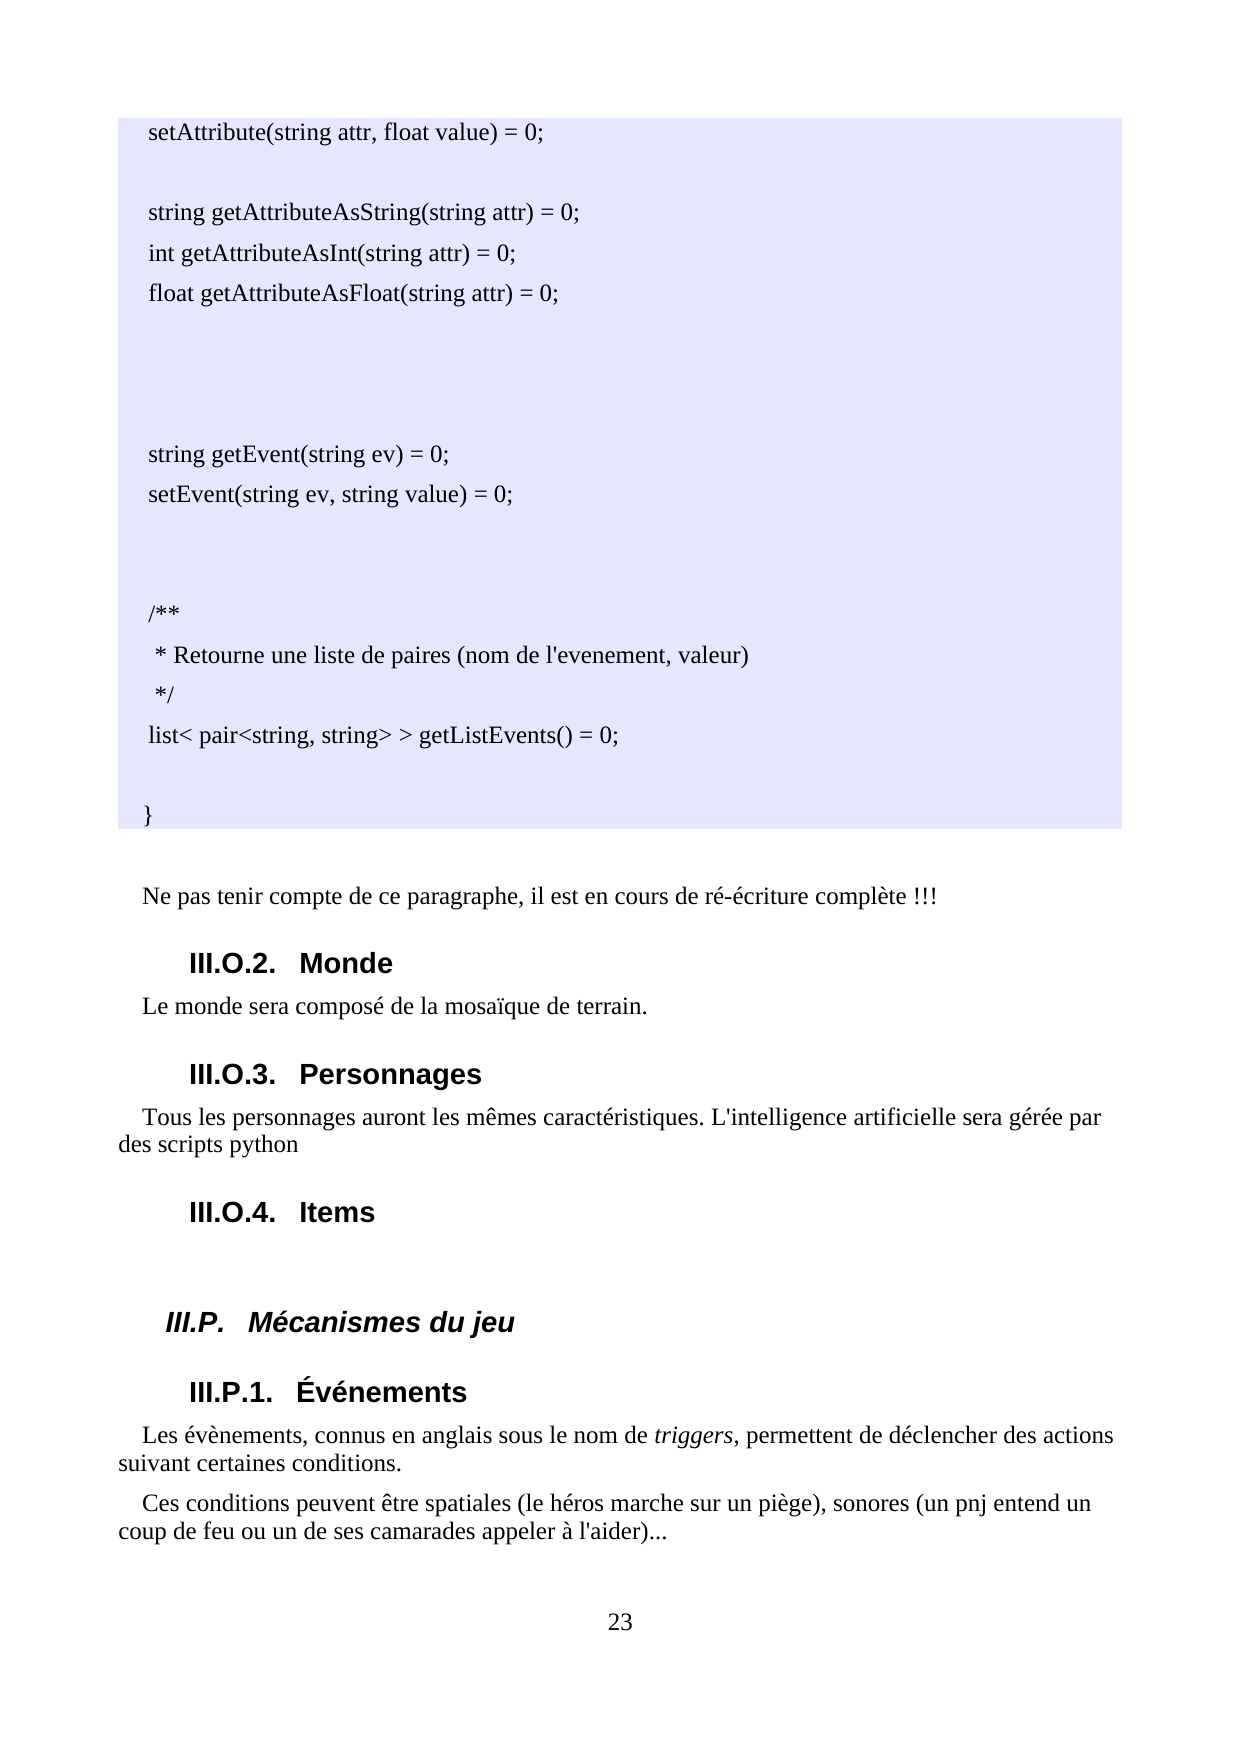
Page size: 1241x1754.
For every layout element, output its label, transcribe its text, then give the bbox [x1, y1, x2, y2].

text string getEvent(string ev) = 0; [118, 440, 1122, 467]
subtitle Items [189, 1196, 1122, 1228]
text */ [118, 681, 1122, 709]
subtitle Mécanismes du jeu [165, 1306, 1122, 1338]
text Ces conditions peuvent être spatiales (le héros marche sur un piège), sonores (un pnj entend un coup de feu ou un de ses camarades appeler à l'aider)... [118, 1489, 1122, 1544]
text int getAttributeAsInt(string attr) = 0; [118, 239, 1122, 266]
text Ne pas tenir compte de ce paragraphe, il est en cours de ré-écriture complète !!! [118, 882, 1122, 910]
text setEvent(string ev, string value) = 0; [118, 480, 1122, 508]
text Tous les personnages auront les mêmes caractéristiques. L'intelligence artificielle sera gérée par des scripts python [118, 1103, 1122, 1158]
text string getAttributeAsString(string attr) = 0; [118, 198, 1122, 226]
subtitle Événements [189, 1376, 1122, 1409]
text list< pair<string, string> > getListEvents() = 0; [118, 721, 1122, 749]
text float getAttributeAsFloat(string attr) = 0; [118, 279, 1122, 307]
text } [118, 802, 1122, 829]
text setAttribute(string attr, float value) = 0; [118, 118, 1122, 146]
text /** [118, 601, 1122, 628]
subtitle Personnages [189, 1058, 1122, 1090]
text Le monde sera composé de la mosaïque de terrain. [118, 992, 1122, 1020]
text Les évènements, connus en anglais sous le nom de triggers, permettent de déclencher des actions suivant certaines conditions. [118, 1421, 1122, 1477]
subtitle Monde [189, 947, 1122, 980]
text * Retourne une liste de paires (nom de l'evenement, valeur) [118, 641, 1122, 668]
